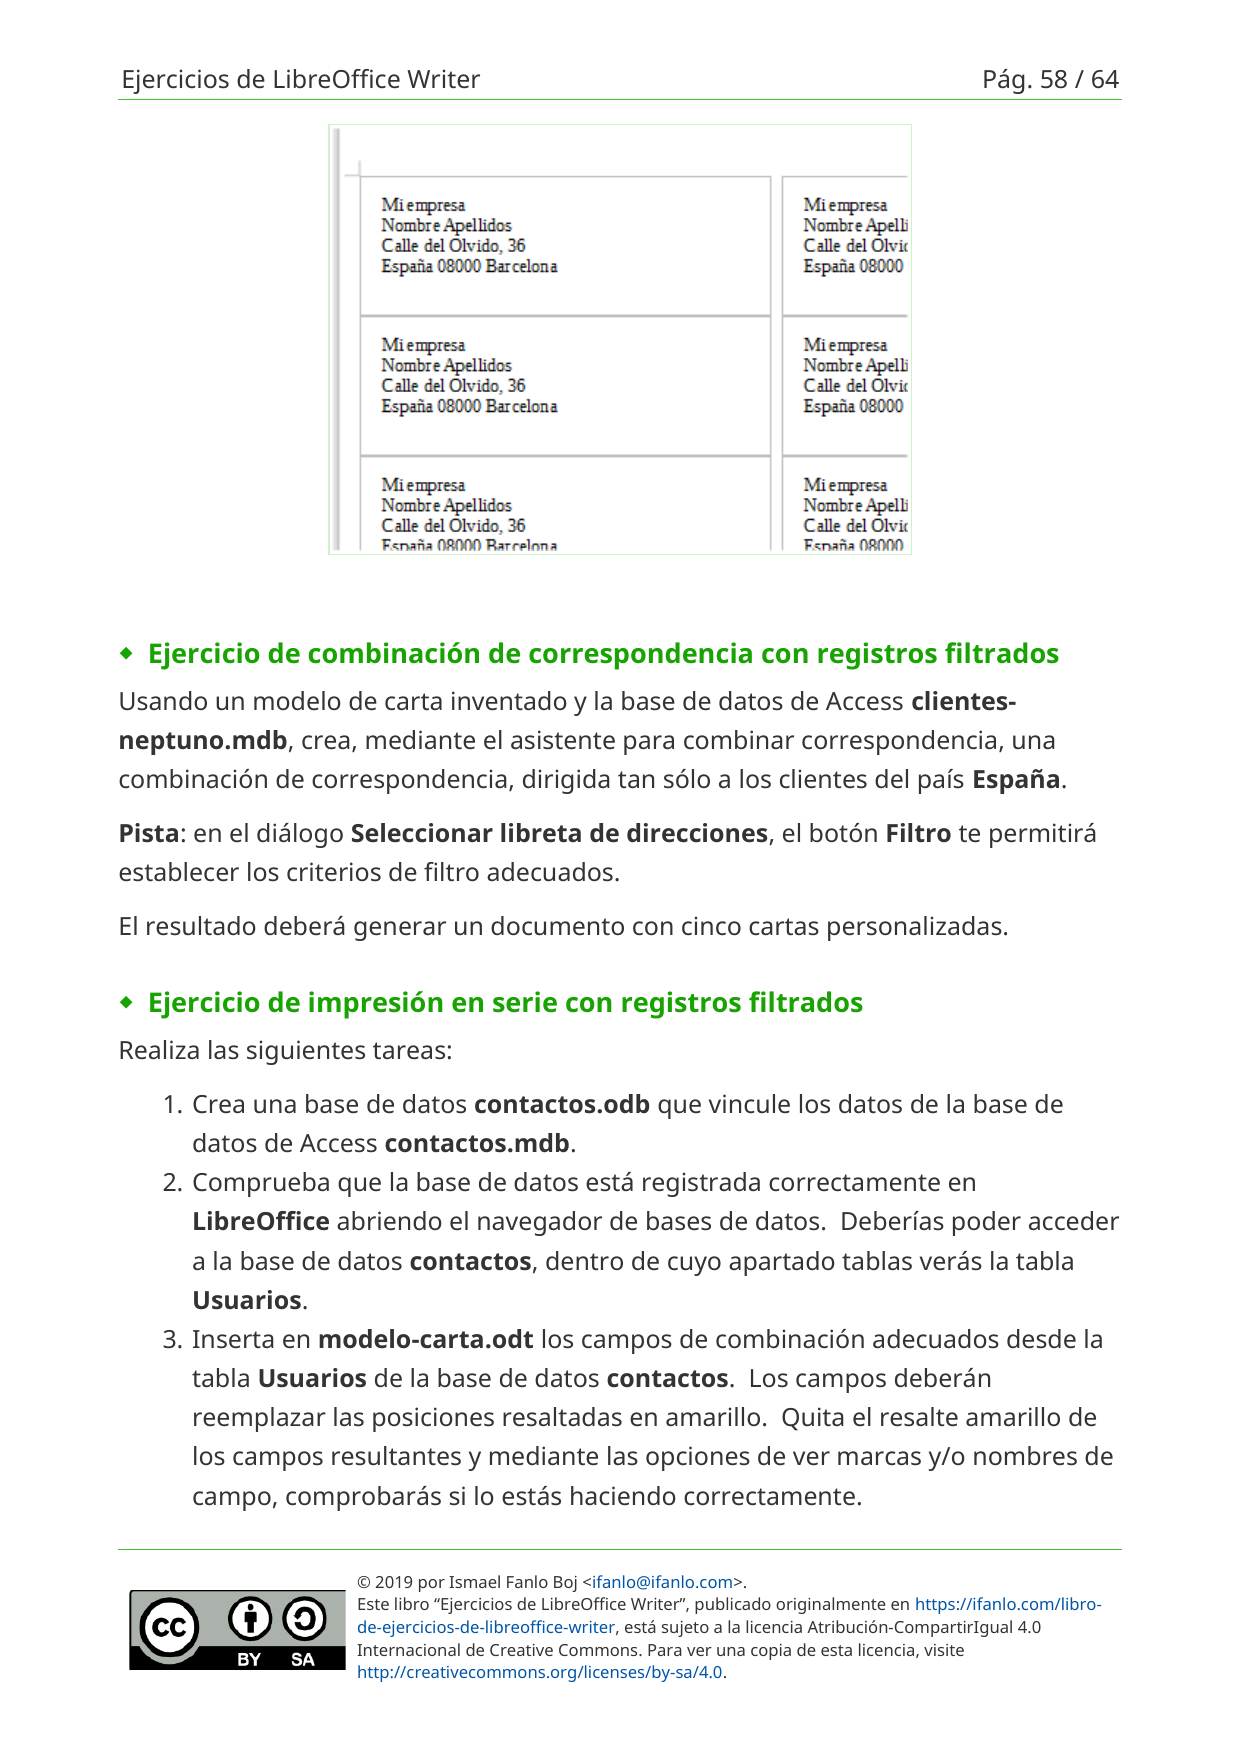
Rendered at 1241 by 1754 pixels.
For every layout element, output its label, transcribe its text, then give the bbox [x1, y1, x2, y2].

list Crea una base de datos contactos.odb que vincule los datos de la base de datos de Access contactos.mdb. [162, 1087, 1122, 1160]
list Inserta en modelo-carta.odt los campos de combinación adecuados desde la tabla Usuarios de la base de datos contactos. Los campos deberán reemplazar las posiciones resaltadas en amarillo. Quita el resalte amarillo de los campos resultantes y mediante las opciones de ver marcas y/o nombres de campo, comprobarás si lo estás haciendo correctamente. [162, 1322, 1122, 1512]
subtitle Ejercicio de combinación de correspondencia con registros filtrados [118, 634, 1122, 671]
subtitle Ejercicio de impresión en serie con registros filtrados [118, 983, 1122, 1020]
list Comprueba que la base de datos está registrada correctamente en LibreOffice abriendo el navegador de bases de datos. Deberías poder acceder a la base de datos contactos, dentro de cuyo apartado tablas verás la tabla Usuarios. [162, 1165, 1122, 1316]
text El resultado deberá generar un documento con cinco cartas personalizadas. [118, 909, 1122, 943]
text Realiza las siguientes tareas: [118, 1033, 1122, 1067]
picture [332, 128, 908, 551]
text Pista: en el diálogo Seleccionar libreta de direcciones, el botón Filtro te permitirá establecer los criterios de filtro adecuados. [118, 816, 1122, 889]
text Usando un modelo de carta inventado y la base de datos de Access clientes-neptuno.mdb, crea, mediante el asistente para combinar correspondencia, una combinación de correspondencia, dirigida tan sólo a los clientes del país España. [118, 684, 1122, 796]
picture [129, 1590, 346, 1670]
